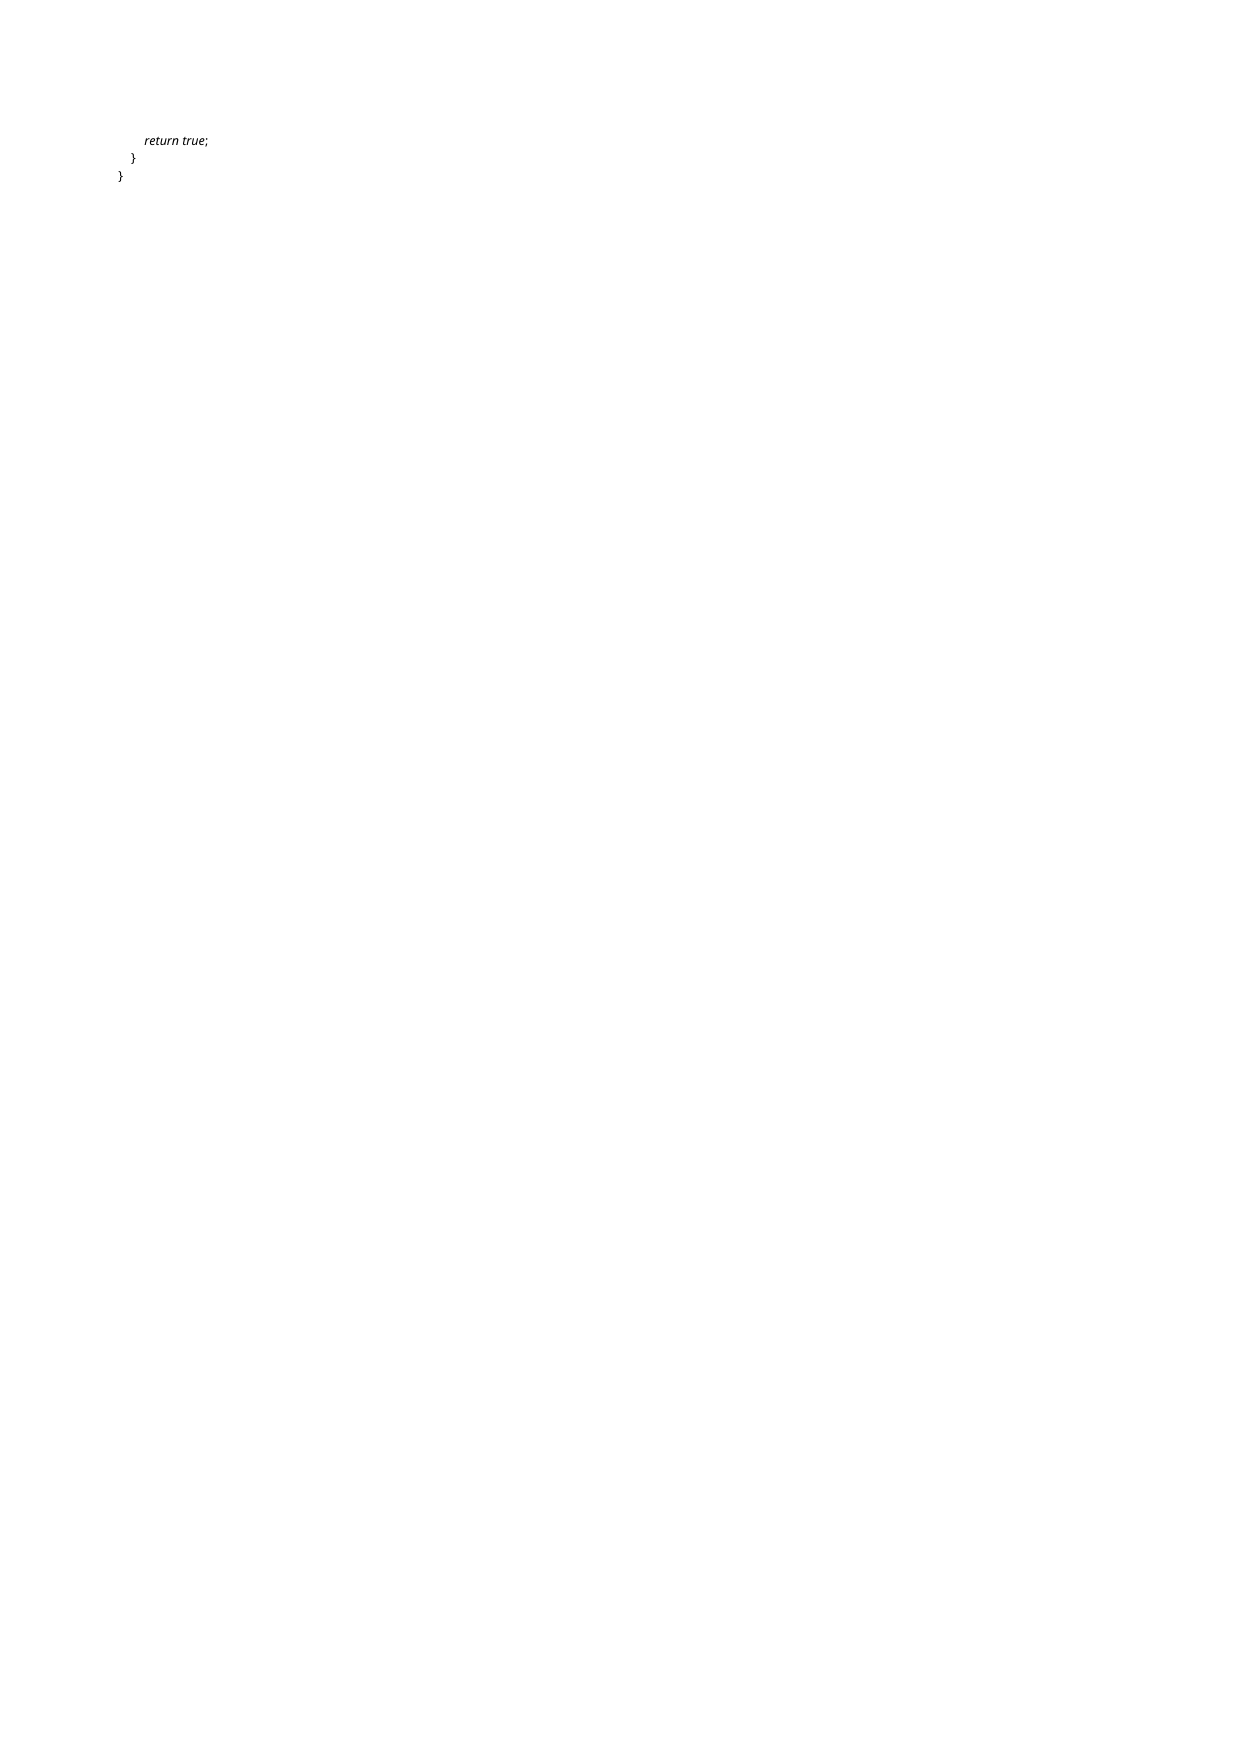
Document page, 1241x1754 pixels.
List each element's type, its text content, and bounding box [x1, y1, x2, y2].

text return true; } } [118, 118, 1122, 184]
